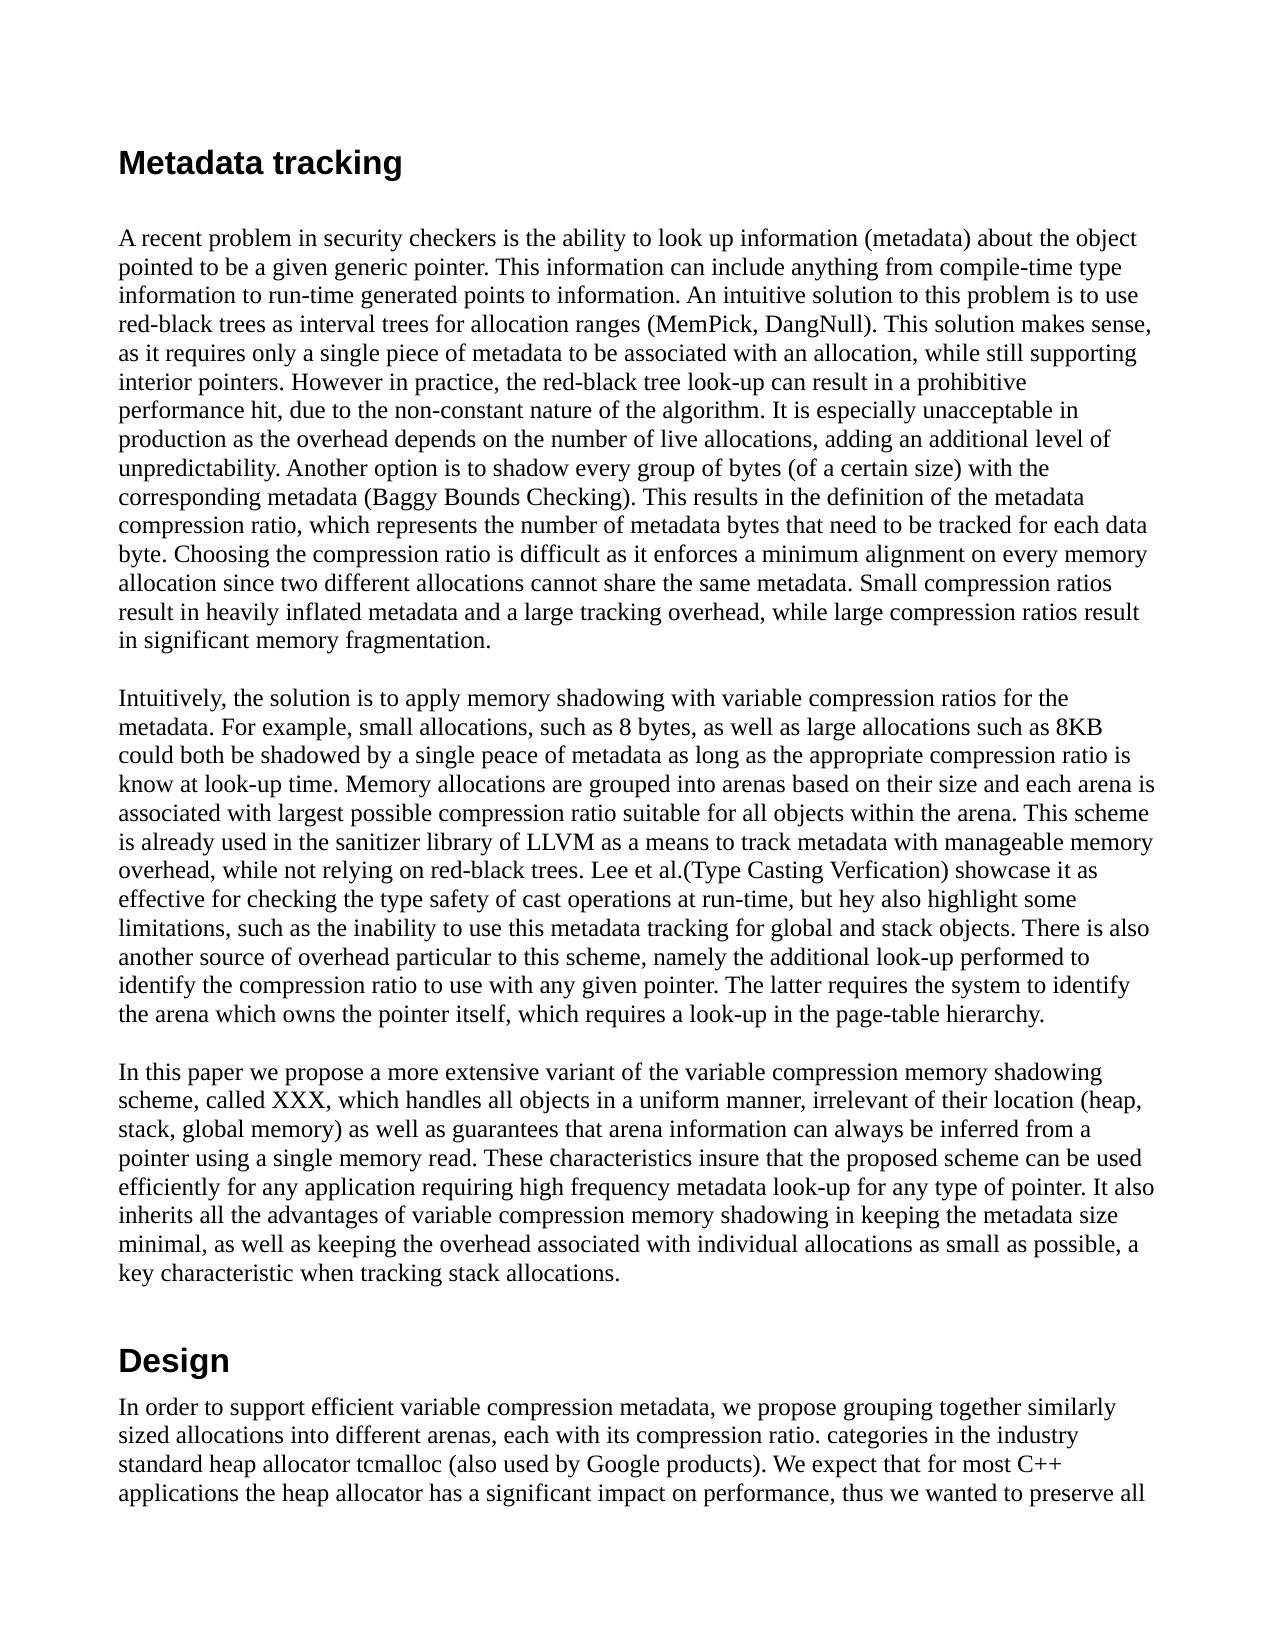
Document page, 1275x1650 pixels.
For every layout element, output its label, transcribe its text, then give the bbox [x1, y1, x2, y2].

subtitle Design [118, 1341, 1157, 1379]
text A recent problem in security checkers is the ability to look up information (metadata) about the object pointed to be a given generic pointer. This information can include anything from compile-time type information to run-time generated points to information. An intuitive solution to this problem is to use red-black trees as interval trees for allocation ranges (MemPick, DangNull). This solution makes sense, as it requires only a single piece of metadata to be associated with an allocation, while still supporting interior pointers. However in practice, the red-black tree look-up can result in a prohibitive performance hit, due to the non-constant nature of the algorithm. It is especially unacceptable in production as the overhead depends on the number of live allocations, adding an additional level of unpredictability. Another option is to shadow every group of bytes (of a certain size) with the corresponding metadata (Baggy Bounds Checking). This results in the definition of the metadata compression ratio, which represents the number of metadata bytes that need to be tracked for each data byte. Choosing the compression ratio is difficult as it enforces a minimum alignment on every memory allocation since two different allocations cannot share the same metadata. Small compression ratios result in heavily inflated metadata and a large tracking overhead, while large compression ratios result in significant memory fragmentation. [118, 223, 1157, 654]
text In this paper we propose a more extensive variant of the variable compression memory shadowing scheme, called XXX, which handles all objects in a uniform manner, irrelevant of their location (heap, stack, global memory) as well as guarantees that arena information can always be inferred from a pointer using a single memory read. These characteristics insure that the proposed scheme can be used efficiently for any application requiring high frequency metadata look-up for any type of pointer. It also inherits all the advantages of variable compression memory shadowing in keeping the metadata size minimal, as well as keeping the overhead associated with individual allocations as small as possible, a key characteristic when tracking stack allocations. [118, 1057, 1157, 1287]
subtitle Metadata tracking [118, 143, 1157, 182]
text Intuitively, the solution is to apply memory shadowing with variable compression ratios for the metadata. For example, small allocations, such as 8 bytes, as well as large allocations such as 8KB could both be shadowed by a single peace of metadata as long as the appropriate compression ratio is know at look-up time. Memory allocations are grouped into arenas based on their size and each arena is associated with largest possible compression ratio suitable for all objects within the arena. This scheme is already used in the sanitizer library of LLVM as a means to track metadata with manageable memory overhead, while not relying on red-black trees. Lee et al.(Type Casting Verfication) showcase it as effective for checking the type safety of cast operations at run-time, but hey also highlight some limitations, such as the inability to use this metadata tracking for global and stack objects. There is also another source of overhead particular to this scheme, namely the additional look-up performed to identify the compression ratio to use with any given pointer. The latter requires the system to identify the arena which owns the pointer itself, which requires a look-up in the page-table hierarchy. [118, 683, 1157, 1028]
text In order to support efficient variable compression metadata, we propose grouping together similarly sized allocations into different arenas, each with its compression ratio. categories in the industry standard heap allocator tcmalloc (also used by Google products). We expect that for most C++ applications the heap allocator has a significant impact on performance, thus we wanted to preserve all [118, 1392, 1157, 1507]
